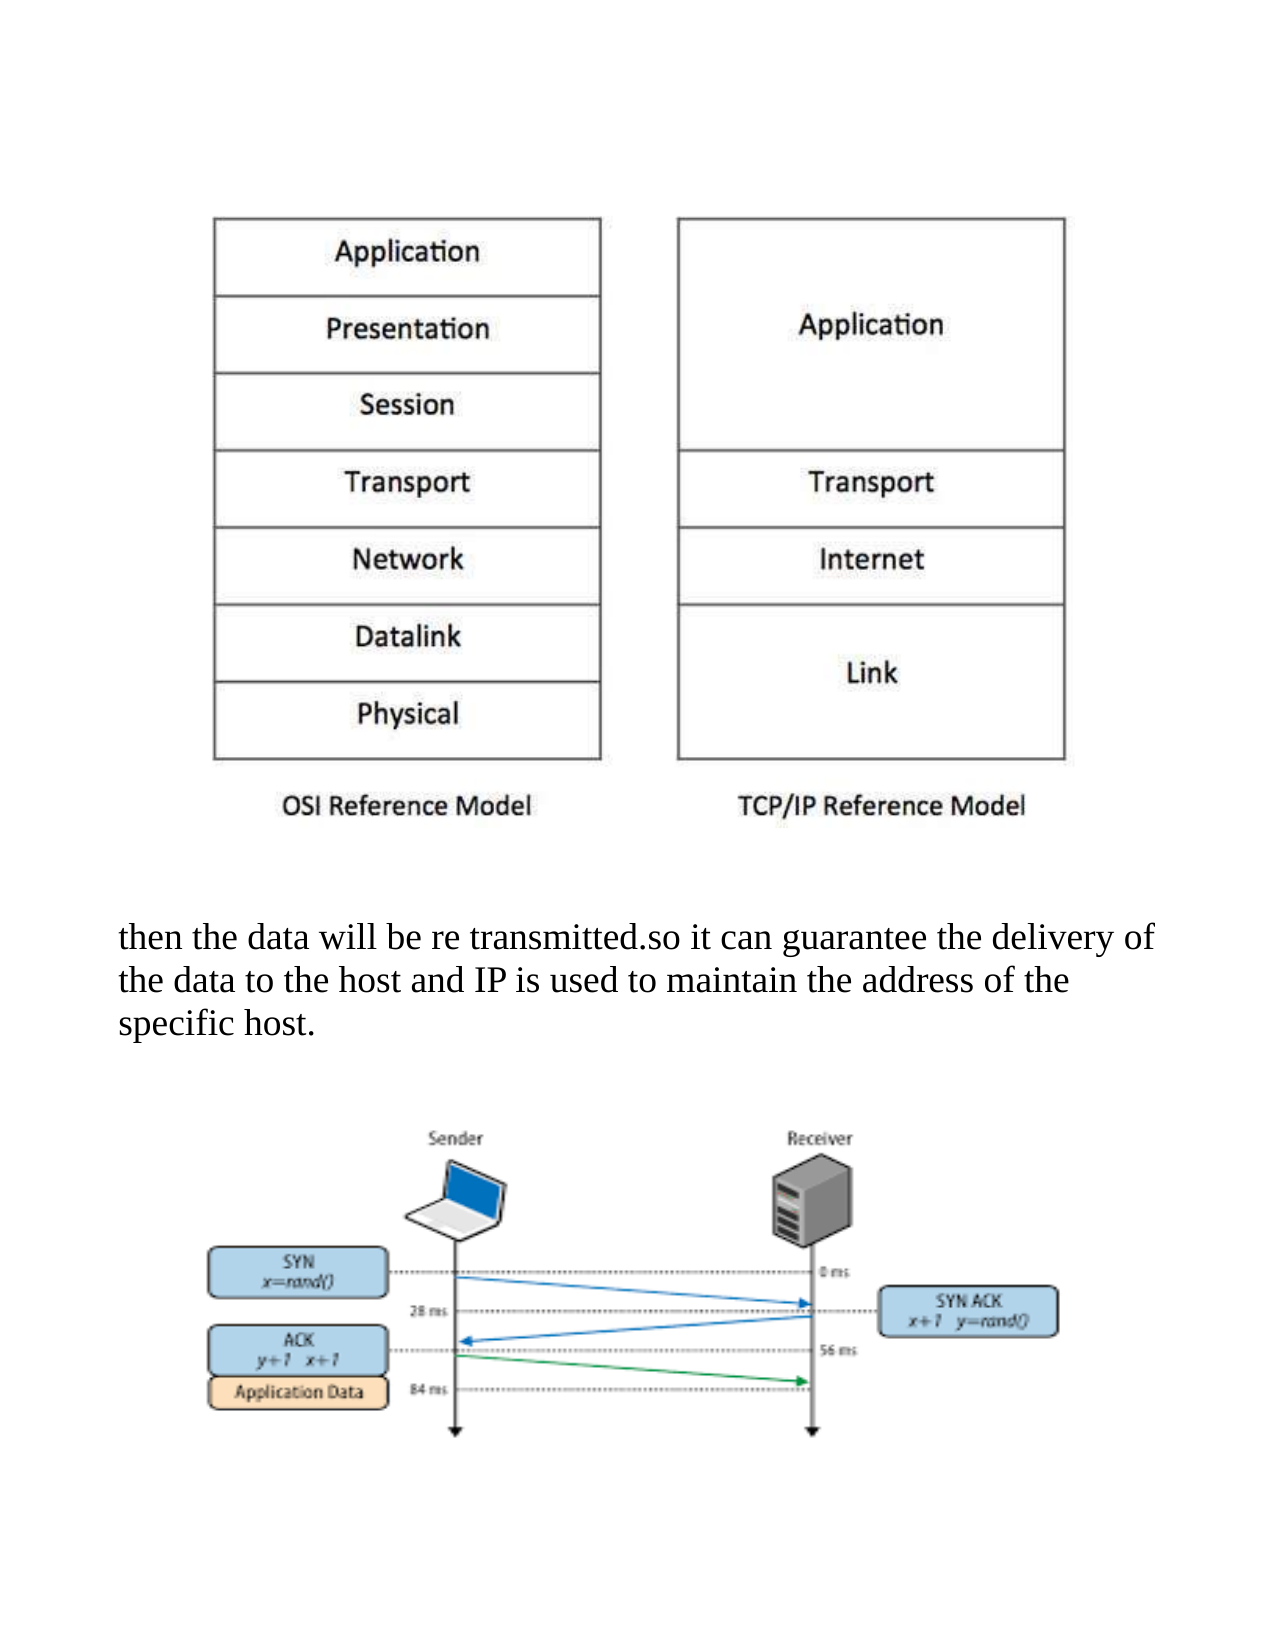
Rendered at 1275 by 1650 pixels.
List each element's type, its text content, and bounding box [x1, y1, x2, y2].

picture [200, 1129, 1075, 1446]
picture [200, 204, 1075, 828]
text then the data will be re transmitted.so it can guarantee the delivery of the data to the host and IP is used to maintain the address of the specific host. [118, 914, 1157, 1043]
